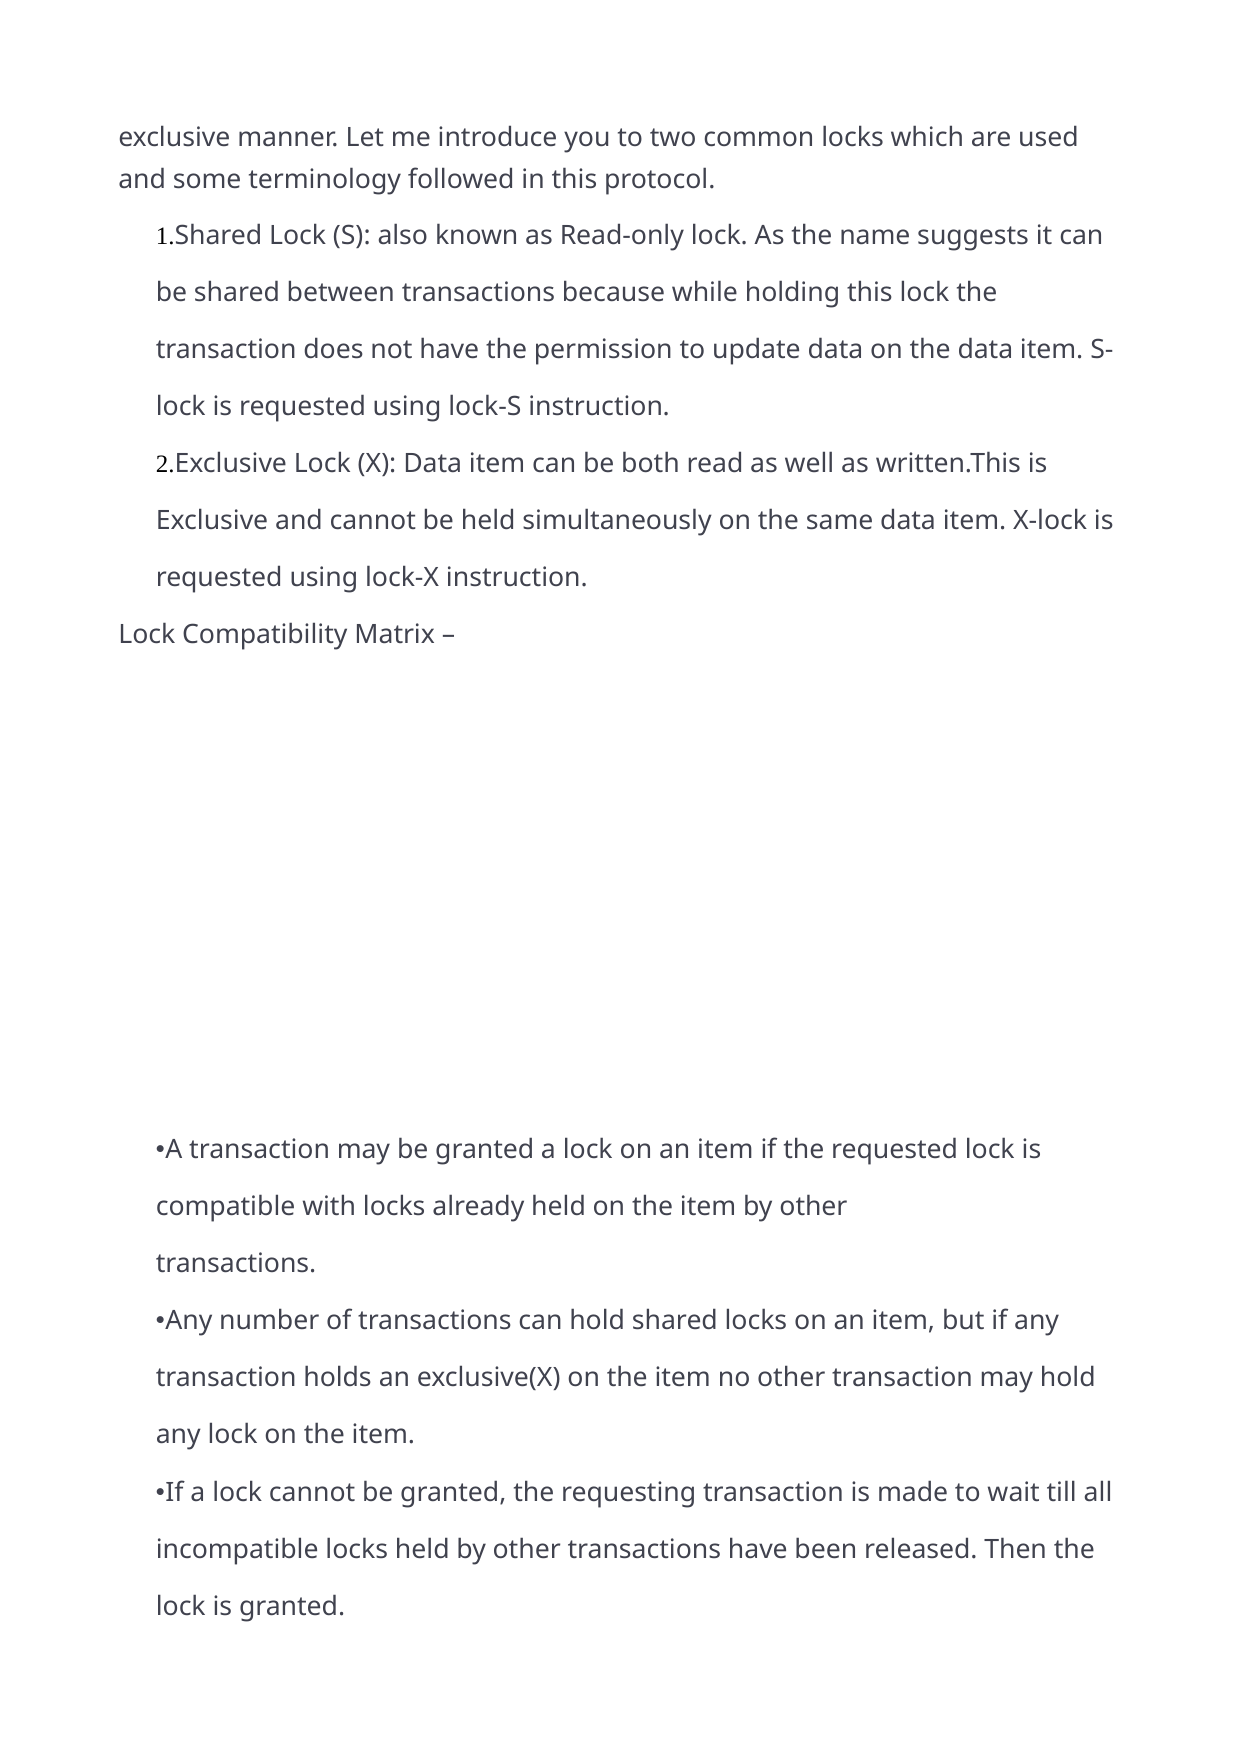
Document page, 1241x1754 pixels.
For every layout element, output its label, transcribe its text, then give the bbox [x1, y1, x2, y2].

list If a lock cannot be granted, the requesting transaction is made to wait till all incompatible locks held by other transactions have been released. Then the lock is granted. [156, 1472, 1122, 1623]
list Exclusive Lock (X): Data item can be both read as well as written.This is Exclusive and cannot be held simultaneously on the same data item. X-lock is requested using lock-X instruction. [156, 444, 1122, 594]
list Shared Lock (S): also known as Read-only lock. As the name suggests it can be shared between transactions because while holding this lock the transaction does not have the permission to update data on the data item. S-lock is requested using lock-S instruction. [156, 216, 1122, 423]
list A transaction may be granted a lock on an item if the requested lock is compatible with locks already held on the item by other transactions. [156, 1130, 1122, 1280]
list Any number of transactions can hold shared locks on an item, but if any transaction holds an exclusive(X) on the item no other transaction may hold any lock on the item. [156, 1301, 1122, 1452]
text exclusive manner. Let me introduce you to two common locks which are used and some terminology followed in this protocol. [118, 118, 1122, 196]
text Lock Compatibility Matrix – [118, 615, 1122, 1126]
